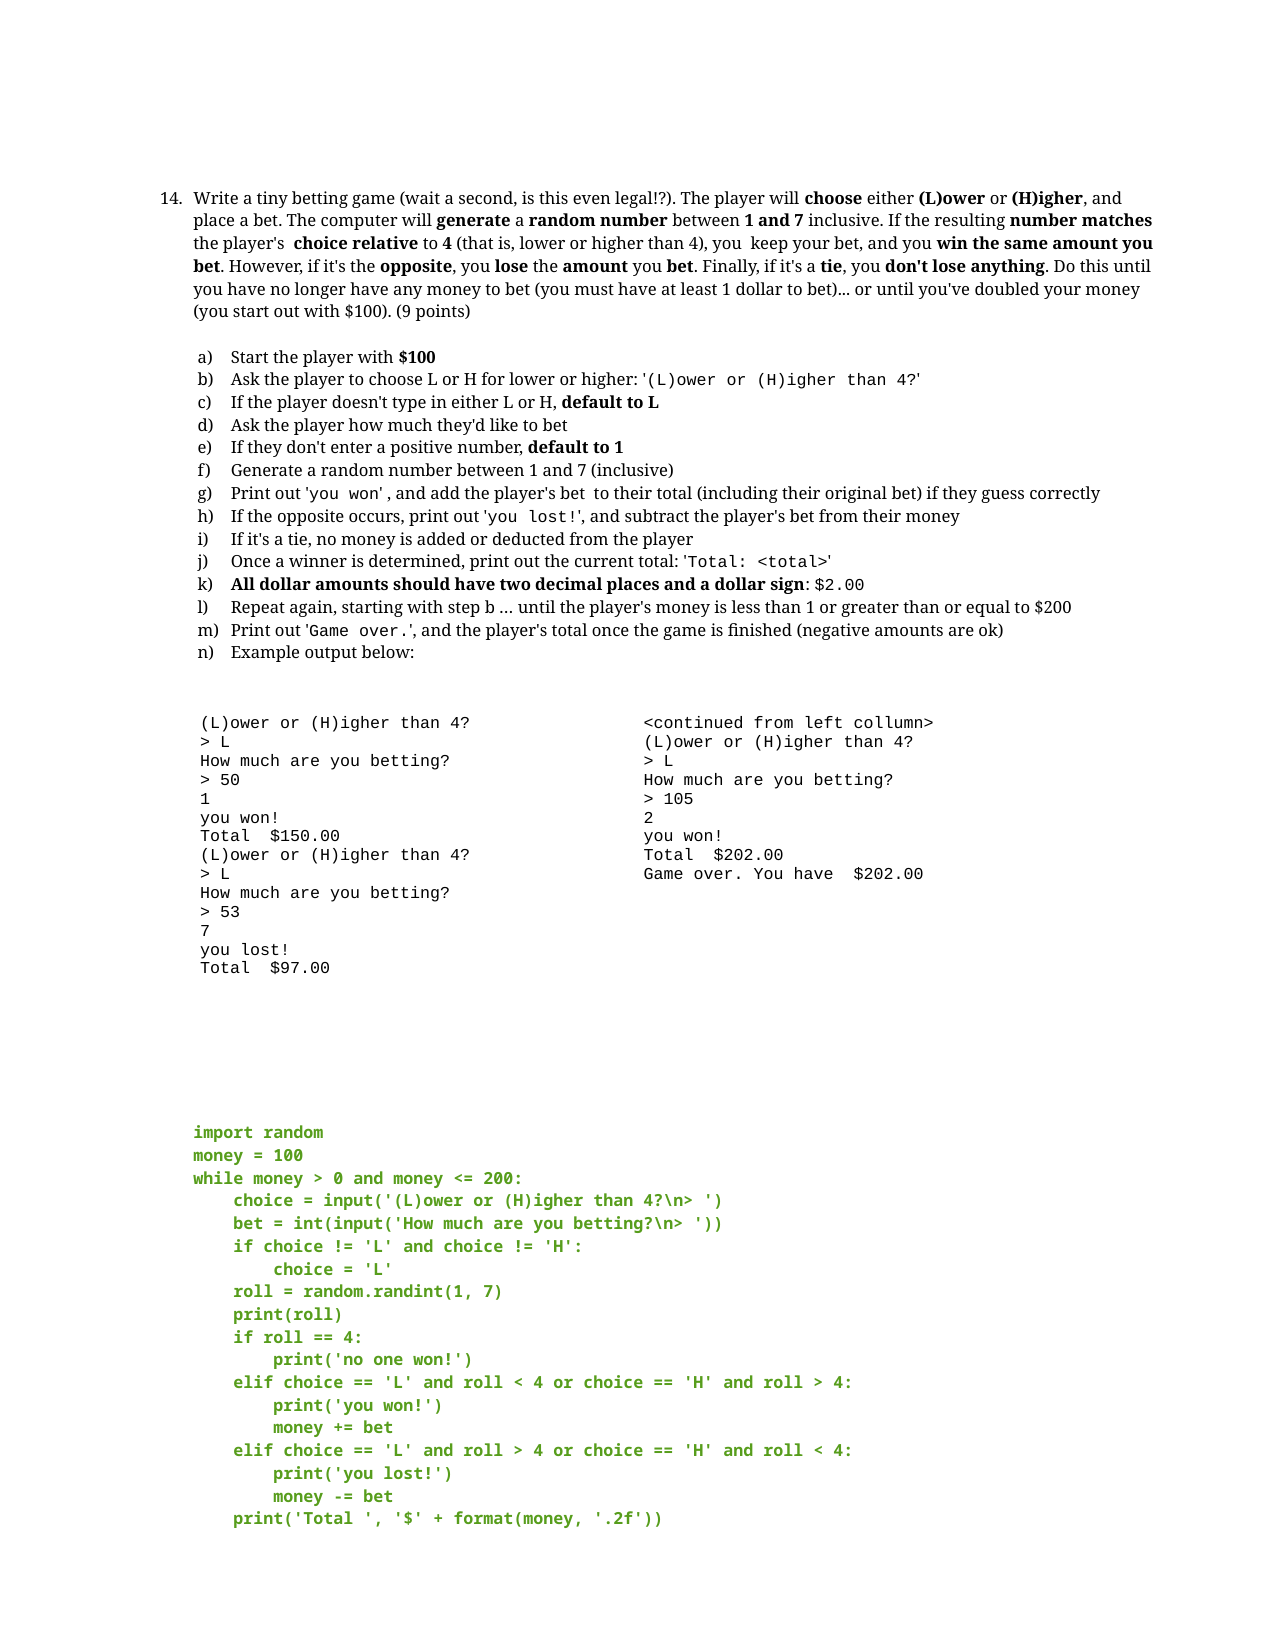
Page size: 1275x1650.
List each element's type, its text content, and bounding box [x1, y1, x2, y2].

list money = 100 [156, 1143, 1157, 1166]
list [156, 118, 1157, 186]
list choice = 'L' [156, 1257, 1157, 1280]
list All dollar amounts should have two decimal places and a dollar sign: $2.00 [193, 573, 1157, 596]
list Write a tiny betting game (wait a second, is this even legal!?). The player will choose either (L)ower or (H)igher, and place a bet. The computer will generate a random number between 1 and 7 inclusive. If the resulting number matches the player's choice relative to 4 (that is, lower or higher than 4), you keep your bet, and you win the same amount you bet. However, if it's the opposite, you lose the amount you bet. Finally, if it's a tie, you don't lose anything. Do this until you have no longer have any money to bet (you must have at least 1 dollar to bet)... or until you've doubled your money (you start out with $100). (9 points) [156, 186, 1157, 322]
list Print out 'you won' , and add the player's bet to their total (including their original bet) if they guess correctly [193, 482, 1157, 504]
list roll = random.randint(1, 7) [156, 1280, 1157, 1302]
list import random [156, 1098, 1157, 1143]
table_header (L)ower or (H)igher than 4? > L How much are you betting? > 50 1 you won! Total $150.00 (L)ower or (H)igher than 4? > L How much are you betting? > 53 7 you lost! Total $97.00 [194, 709, 638, 984]
list elif choice == 'L' and roll > 4 or choice == 'H' and roll < 4: [156, 1439, 1157, 1461]
list if choice != 'L' and choice != 'H': [156, 1234, 1157, 1257]
list print('you won!') [156, 1393, 1157, 1416]
list print('you lost!') [156, 1461, 1157, 1484]
list choice = input('(L)ower or (H)igher than 4?\n> ') [156, 1189, 1157, 1212]
list Generate a random number between 1 and 7 (inclusive) [193, 459, 1157, 482]
list Ask the player to choose L or H for lower or higher: '(L)ower or (H)igher than 4?' [193, 368, 1157, 391]
list money -= bet [156, 1484, 1157, 1507]
list Start the player with $100 [193, 345, 1157, 368]
list print(roll) [156, 1302, 1157, 1325]
list If the player doesn't type in either L or H, default to L [193, 391, 1157, 413]
list bet = int(input('How much are you betting?\n> ')) [156, 1212, 1157, 1234]
list If it's a tie, no money is added or deducted from the player [193, 527, 1157, 550]
list Example output below: [193, 641, 1157, 686]
list If they don't enter a positive number, default to 1 [193, 436, 1157, 459]
list print('Total ', '$' + format(money, '.2f')) [156, 1507, 1157, 1529]
list elif choice == 'L' and roll < 4 or choice == 'H' and roll > 4: [156, 1371, 1157, 1393]
list Print out 'Game over.', and the player's total once the game is finished (negative amounts are ok) [193, 618, 1157, 641]
list money += bet [156, 1416, 1157, 1439]
list Ask the player how much they'd like to bet [193, 413, 1157, 436]
list Repeat again, starting with step b … until the player's money is less than 1 or greater than or equal to $200 [193, 596, 1157, 618]
list If the opposite occurs, print out 'you lost!', and subtract the player's bet from their money [193, 504, 1157, 527]
list if roll == 4: [156, 1325, 1157, 1348]
list print('no one won!') [156, 1348, 1157, 1371]
list Once a winner is determined, print out the current total: 'Total: <total>' [193, 550, 1157, 573]
list while money > 0 and money <= 200: [156, 1166, 1157, 1189]
table_header <continued from left collumn> (L)ower or (H)igher than 4? > L How much are you betting? > 105 2 you won! Total $202.00 Game over. You have $202.00 [638, 709, 1157, 984]
